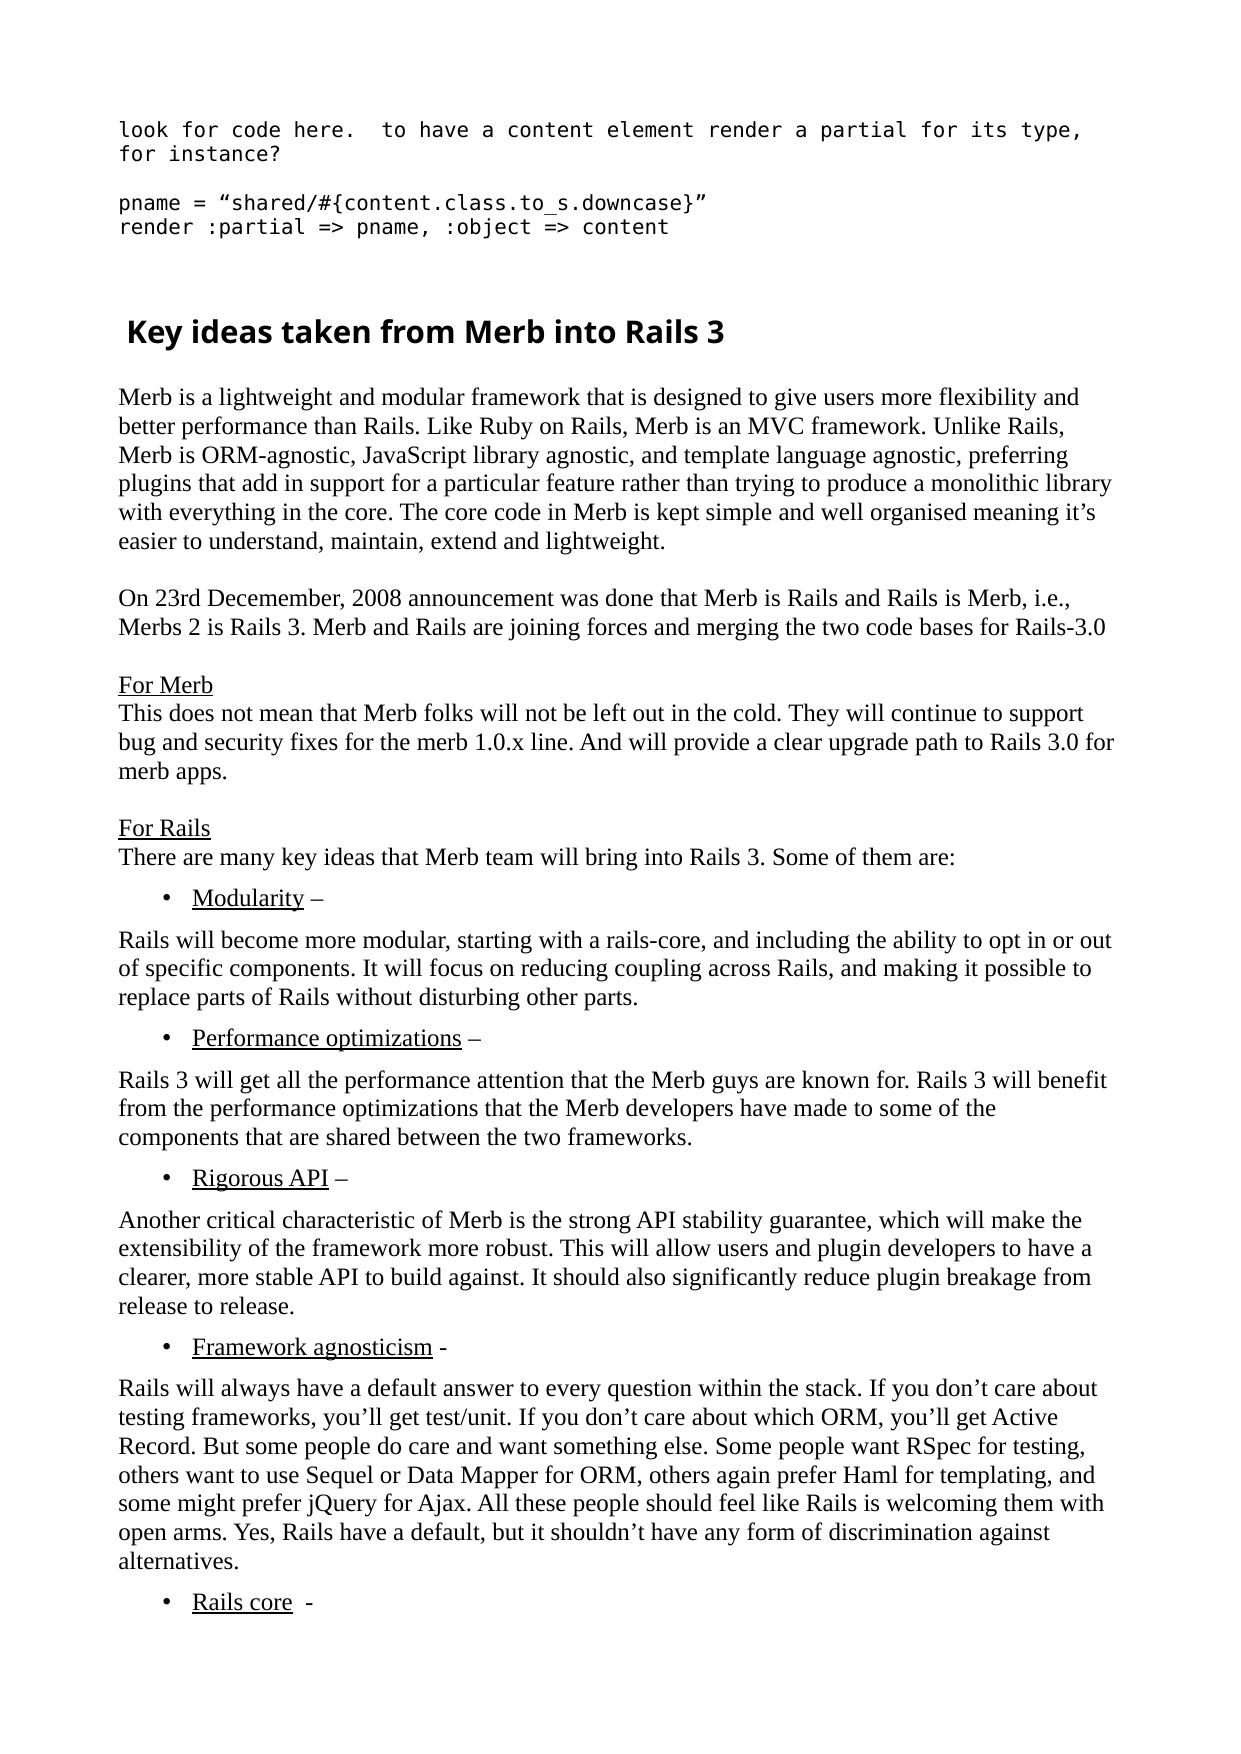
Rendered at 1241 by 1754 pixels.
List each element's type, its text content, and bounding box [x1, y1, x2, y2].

text Rails will always have a default answer to every question within the stack. If you don’t care about testing frameworks, you’ll get test/unit. If you don’t care about which ORM, you’ll get Active Record. But some people do care and want something else. Some people want RSpec for testing, others want to use Sequel or Data Mapper for ORM, others again prefer Haml for templating, and some might prefer jQuery for Ajax. All these people should feel like Rails is welcoming them with open arms. Yes, Rails have a default, but it shouldn’t have any form of discrimination against alternatives. [118, 1373, 1122, 1575]
list Modularity – [162, 883, 1122, 912]
text Another critical characteristic of Merb is the strong API stability guarantee, which will make the extensibility of the framework more robust. This will allow users and plugin developers to have a clearer, more stable API to build against. It should also significantly reduce plugin breakage from release to release. [118, 1205, 1122, 1320]
text render :partial => pname, :object => content [118, 215, 1122, 239]
text Rails 3 will get all the performance attention that the Merb guys are known for. Rails 3 will benefit from the performance optimizations that the Merb developers have made to some of the components that are shared between the two frameworks. [118, 1065, 1122, 1151]
subtitle Key ideas taken from Merb into Rails 3 [118, 310, 1122, 353]
text Merb is a lightweight and modular framework that is designed to give users more flexibility and better performance than Rails. Like Ruby on Rails, Merb is an MVC framework. Unlike Rails, Merb is ORM-agnostic, JavaScript library agnostic, and template language agnostic, preferring plugins that add in support for a particular feature rather than trying to produce a monolithic library with everything in the core. The core code in Merb is kept simple and well organised meaning it’s easier to understand, maintain, extend and lightweight. On 23rd Decemember, 2008 announcement was done that Merb is Rails and Rails is Merb, i.e., Merbs 2 is Rails 3. Merb and Rails are joining forces and merging the two code bases for Rails-3.0 For Merb This does not mean that Merb folks will not be left out in the cold. They will continue to support bug and security fixes for the merb 1.0.x line. And will provide a clear upgrade path to Rails 3.0 for merb apps. For Rails There are many key ideas that Merb team will bring into Rails 3. Some of them are: [118, 382, 1122, 871]
text Rails will become more modular, starting with a rails-core, and including the ability to opt in or out of specific components. It will focus on reducing coupling across Rails, and making it possible to replace parts of Rails without disturbing other parts. [118, 925, 1122, 1011]
list Rails core - [162, 1587, 1122, 1616]
list Performance optimizations – [162, 1023, 1122, 1052]
list Framework agnosticism - [162, 1332, 1122, 1361]
list Rigorous API – [162, 1163, 1122, 1192]
text look for code here. to have a content element render a partial for its type, for instance? [118, 118, 1122, 167]
text pname = “shared/#{content.class.to_s.downcase}” [118, 191, 1122, 215]
